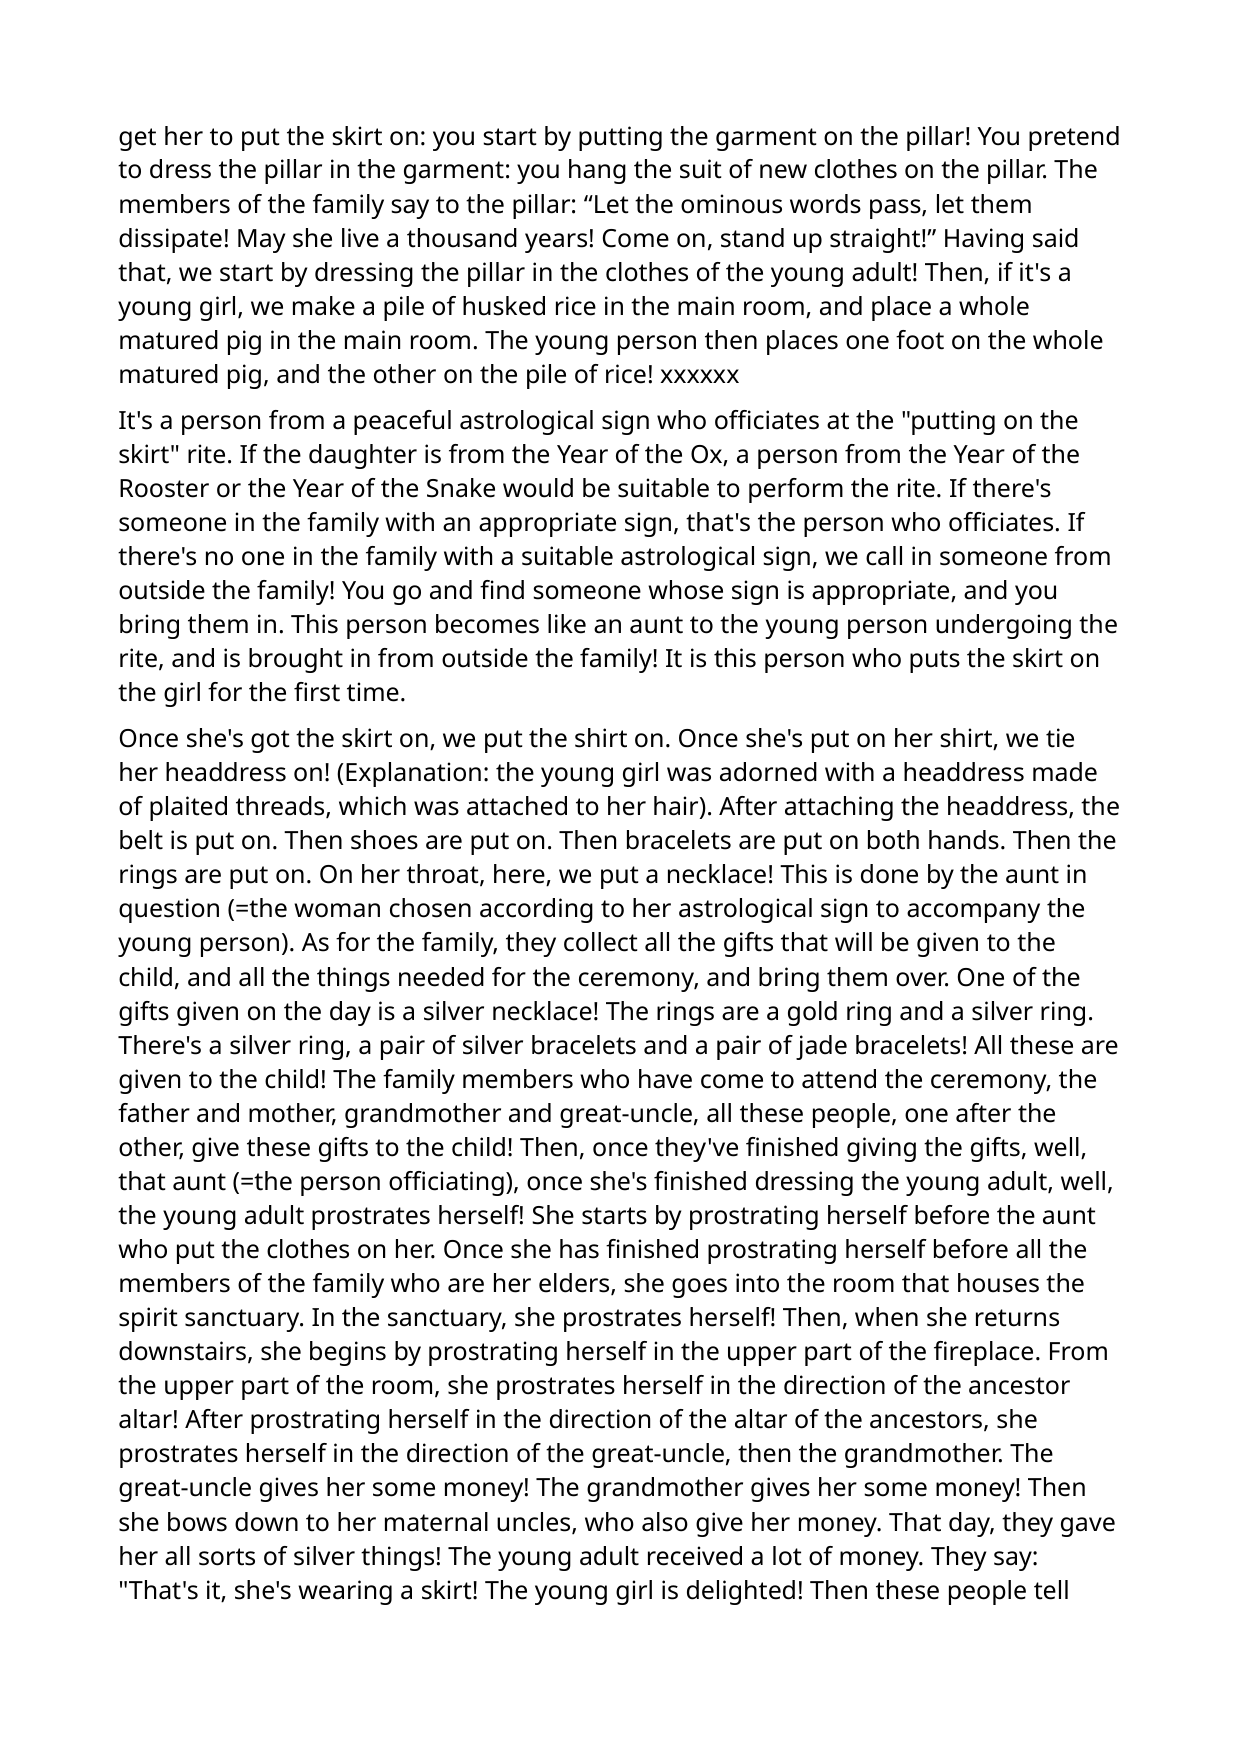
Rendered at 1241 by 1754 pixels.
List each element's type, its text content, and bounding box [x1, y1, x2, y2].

text get her to put the skirt on: you start by putting the garment on the pillar! You pretend to dress the pillar in the garment: you hang the suit of new clothes on the pillar. The members of the family say to the pillar: “Let the ominous words pass, let them dissipate! May she live a thousand years! Come on, stand up straight!” Having said that, we start by dressing the pillar in the clothes of the young adult! Then, if it's a young girl, we make a pile of husked rice in the main room, and place a whole matured pig in the main room. The young person then places one foot on the whole matured pig, and the other on the pile of rice! xxxxxx [118, 118, 1122, 391]
text Once she's got the skirt on, we put the shirt on. Once she's put on her shirt, we tie her headdress on! (Explanation: the young girl was adorned with a headdress made of plaited threads, which was attached to her hair). After attaching the headdress, the belt is put on. Then shoes are put on. Then bracelets are put on both hands. Then the rings are put on. On her throat, here, we put a necklace! This is done by the aunt in question (=the woman chosen according to her astrological sign to accompany the young person). As for the family, they collect all the gifts that will be given to the child, and all the things needed for the ceremony, and bring them over. One of the gifts given on the day is a silver necklace! The rings are a gold ring and a silver ring. There's a silver ring, a pair of silver bracelets and a pair of jade bracelets! All these are given to the child! The family members who have come to attend the ceremony, the father and mother, grandmother and great-uncle, all these people, one after the other, give these gifts to the child! Then, once they've finished giving the gifts, well, that aunt (=the person officiating), once she's finished dressing the young adult, well, the young adult prostrates herself! She starts by prostrating herself before the aunt who put the clothes on her. Once she has finished prostrating herself before all the members of the family who are her elders, she goes into the room that houses the spirit sanctuary. In the sanctuary, she prostrates herself! Then, when she returns downstairs, she begins by prostrating herself in the upper part of the fireplace. From the upper part of the room, she prostrates herself in the direction of the ancestor altar! After prostrating herself in the direction of the altar of the ancestors, she prostrates herself in the direction of the great-uncle, then the grandmother. The great-uncle gives her some money! The grandmother gives her some money! Then she bows down to her maternal uncles, who also give her money. That day, they gave her all sorts of silver things! The young adult received a lot of money. They say: "That's it, she's wearing a skirt! The young girl is delighted! Then these people tell [118, 721, 1122, 1606]
text It's a person from a peaceful astrological sign who officiates at the "putting on the skirt" rite. If the daughter is from the Year of the Ox, a person from the Year of the Rooster or the Year of the Snake would be suitable to perform the rite. If there's someone in the family with an appropriate sign, that's the person who officiates. If there's no one in the family with a suitable astrological sign, we call in someone from outside the family! You go and find someone whose sign is appropriate, and you bring them in. This person becomes like an aunt to the young person undergoing the rite, and is brought in from outside the family! It is this person who puts the skirt on the girl for the first time. [118, 402, 1122, 709]
